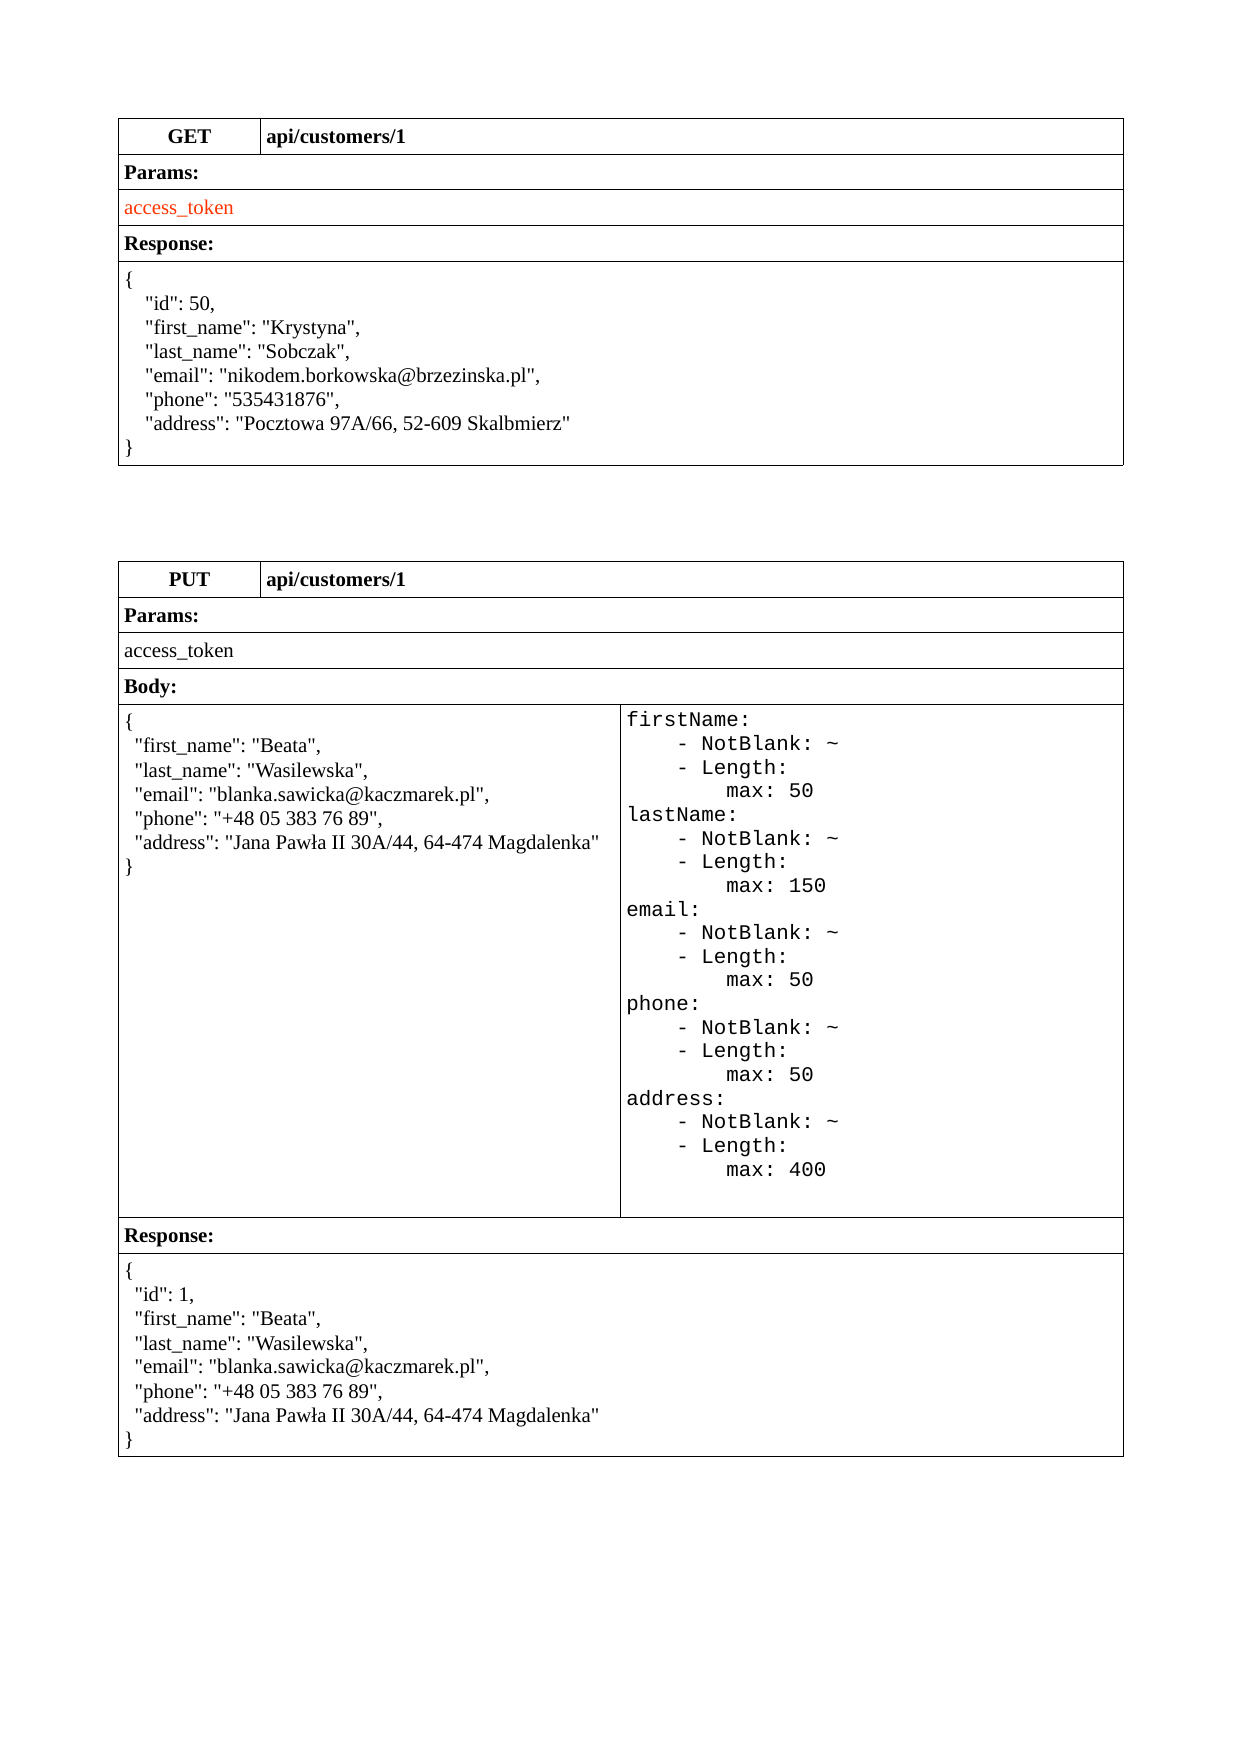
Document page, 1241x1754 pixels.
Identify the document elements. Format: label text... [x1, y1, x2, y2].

table_cell Response: [119, 1218, 1123, 1252]
table_header PUT [119, 562, 260, 597]
table_header api/customers/1 [261, 562, 1123, 597]
table_cell { "id": 1, "first_name": "Beata", "last_name": "Wasilewska", "email": "blanka.sawicka@kaczmarek.pl", "phone": "+48 05 383 76 89", "address": "Jana Pawła II 30A/44, 64-474 Magdalenka" } [119, 1254, 1123, 1456]
table_header api/customers/1 [261, 119, 1123, 154]
table_cell Params: [119, 155, 1123, 189]
table_cell { "id": 50, "first_name": "Krystyna", "last_name": "Sobczak", "email": "nikodem.borkowska@brzezinska.pl", "phone": "535431876", "address": "Pocztowa 97A/66, 52-609 Skalbmierz" } [119, 262, 1123, 465]
table_cell Body: [119, 669, 1123, 703]
table_cell access_token [119, 633, 1123, 668]
table_cell access_token [119, 190, 1123, 225]
table_header GET [119, 119, 260, 154]
table_cell firstName: - NotBlank: ~ - Length: max: 50 lastName: - NotBlank: ~ - Length: max: 150 email: - NotBlank: ~ - Length: max: 50 phone: - NotBlank: ~ - Length: max: 50 address: - NotBlank: ~ - Length: max: 400 [621, 705, 1123, 1217]
table_cell Params: [119, 598, 1123, 632]
table_cell Response: [119, 226, 1123, 261]
table_cell { "first_name": "Beata", "last_name": "Wasilewska", "email": "blanka.sawicka@kaczmarek.pl", "phone": "+48 05 383 76 89", "address": "Jana Pawła II 30A/44, 64-474 Magdalenka" } [119, 705, 620, 1217]
